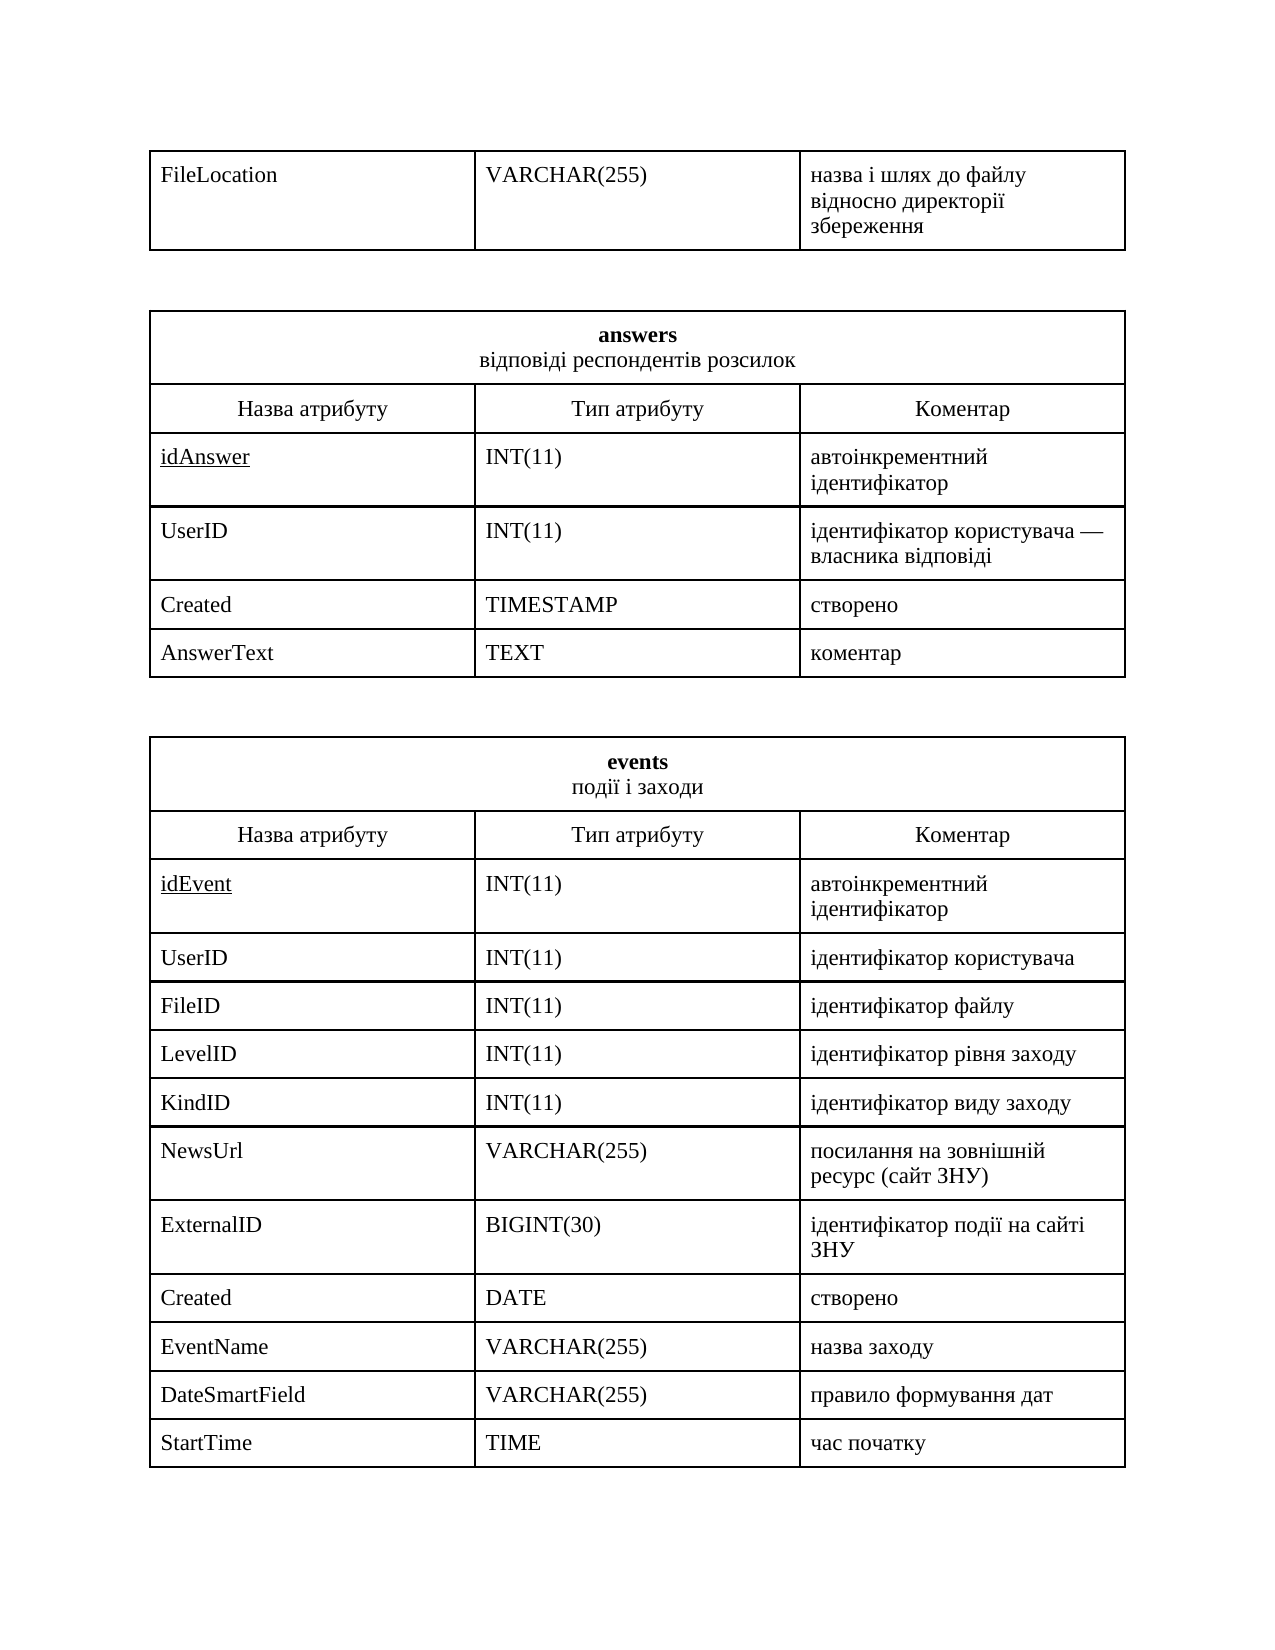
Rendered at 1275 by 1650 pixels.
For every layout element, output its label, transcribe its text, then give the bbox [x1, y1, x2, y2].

table_cell Коментар [801, 812, 1124, 858]
table_cell назва заходу [801, 1323, 1124, 1369]
table_cell автоінкрементний ідентифікатор [801, 434, 1124, 505]
table_cell NewsUrl [151, 1128, 474, 1199]
table_cell StartTime [151, 1420, 474, 1466]
table_cell idAnswer [151, 434, 474, 505]
table_cell назва і шлях до файлу відносно директорії збереження [801, 152, 1124, 249]
table_cell KindID [151, 1079, 474, 1125]
table_cell Тип атрибуту [476, 385, 799, 432]
table_cell ідентифікатор події на сайті ЗНУ [801, 1201, 1124, 1273]
table_cell idEvent [151, 860, 474, 932]
table_cell INT(11) [476, 434, 799, 505]
table_cell UserID [151, 508, 474, 579]
table_cell Created [151, 581, 474, 627]
table_cell ідентифікатор файлу [801, 983, 1124, 1029]
table_cell правило формування дат [801, 1372, 1124, 1418]
table_cell INT(11) [476, 934, 799, 980]
table_cell FileID [151, 983, 474, 1029]
table_cell Назва атрибуту [151, 812, 474, 858]
table_cell VARCHAR(255) [476, 1323, 799, 1369]
table_cell створено [801, 581, 1124, 627]
table_cell ExternalID [151, 1201, 474, 1273]
table_cell VARCHAR(255) [476, 1372, 799, 1418]
table_cell TIME [476, 1420, 799, 1466]
table_cell коментар [801, 630, 1124, 676]
table_cell INT(11) [476, 983, 799, 1029]
table_cell TEXT [476, 630, 799, 676]
table_header answers відповіді респондентів розсилок [151, 312, 1124, 383]
table_cell створено [801, 1275, 1124, 1321]
table_cell ідентифікатор користувача [801, 934, 1124, 980]
table_cell ідентифікатор виду заходу [801, 1079, 1124, 1125]
table_cell Назва атрибуту [151, 385, 474, 432]
table_cell DATE [476, 1275, 799, 1321]
table_cell INT(11) [476, 1031, 799, 1077]
table_cell FileLocation [151, 152, 474, 249]
table_cell VARCHAR(255) [476, 152, 799, 249]
table_cell AnswerText [151, 630, 474, 676]
table_cell час початку [801, 1420, 1124, 1466]
table_cell Created [151, 1275, 474, 1321]
table_cell автоінкрементний ідентифікатор [801, 860, 1124, 932]
table_cell Тип атрибуту [476, 812, 799, 858]
table_cell INT(11) [476, 860, 799, 932]
table_cell BIGINT(30) [476, 1201, 799, 1273]
table_cell EventName [151, 1323, 474, 1369]
table_cell INT(11) [476, 508, 799, 579]
table_cell INT(11) [476, 1079, 799, 1125]
table_cell ідентифікатор рівня заходу [801, 1031, 1124, 1077]
table_cell UserID [151, 934, 474, 980]
table_cell Коментар [801, 385, 1124, 432]
table_cell TIMESTAMP [476, 581, 799, 627]
table_cell VARCHAR(255) [476, 1128, 799, 1199]
table_cell ідентифікатор користувача — власника відповіді [801, 508, 1124, 579]
table_cell посилання на зовнішній ресурс (сайт ЗНУ) [801, 1128, 1124, 1199]
table_cell DateSmartField [151, 1372, 474, 1418]
table_cell LevelID [151, 1031, 474, 1077]
table_header events події і заходи [151, 738, 1124, 810]
